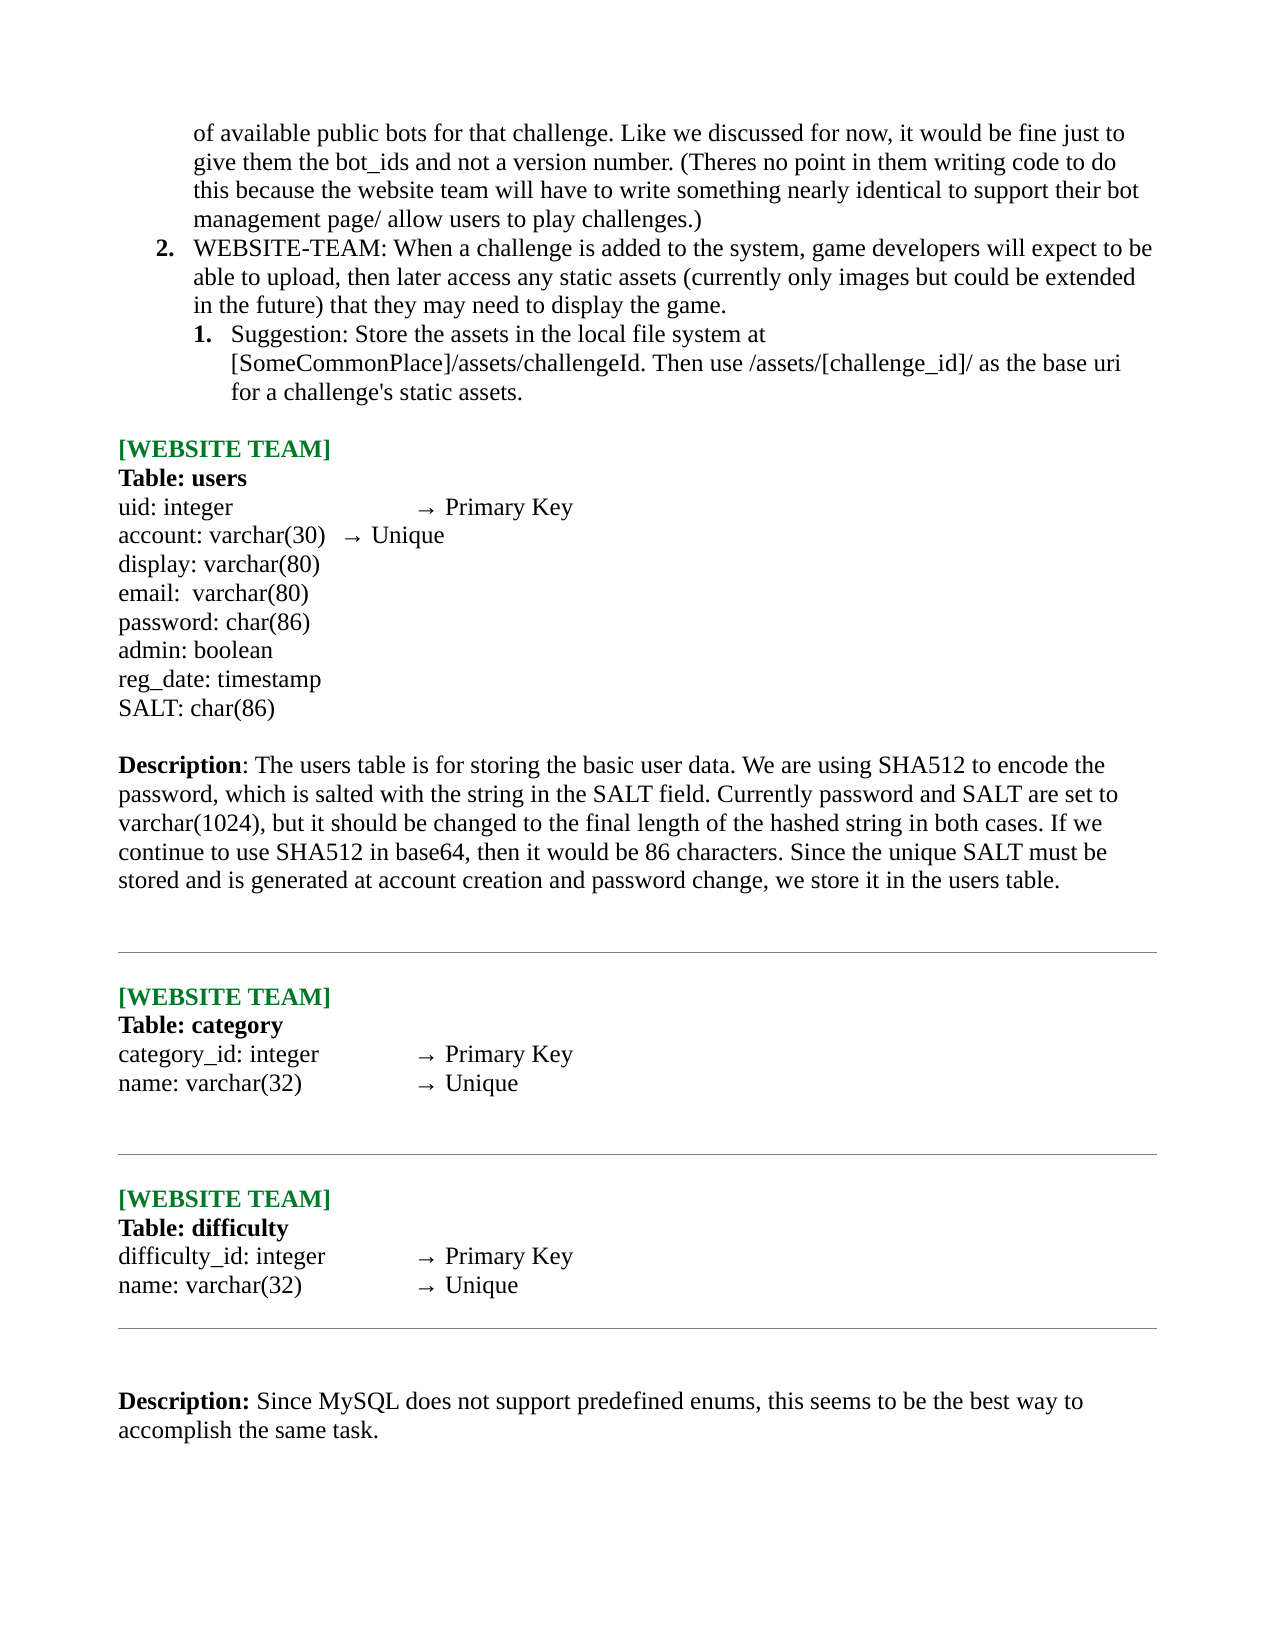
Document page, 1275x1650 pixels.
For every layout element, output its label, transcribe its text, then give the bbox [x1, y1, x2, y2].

text email: varchar(80) [118, 578, 1157, 607]
text SALT: char(86) [118, 693, 1157, 722]
text admin: boolean [118, 636, 1157, 664]
list WEBSITE-TEAM: When a challenge is added to the system, game developers will expect to be able to upload, then later access any static assets (currently only images but could be extended in the future) that they may need to display the game. [156, 233, 1157, 319]
text name: varchar(32) → Unique [118, 1270, 1157, 1299]
list Suggestion: Store the assets in the local file system at [SomeCommonPlace]/assets/challengeId. Then use /assets/[challenge_id]/ as the base uri for a challenge's static assets. [193, 319, 1157, 406]
text category_id: integer → Primary Key [118, 1039, 1157, 1068]
text Table: difficulty [118, 1213, 1157, 1241]
text Description: The users table is for storing the basic user data. We are using SHA512 to encode the password, which is salted with the string in the SALT field. Currently password and SALT are set to varchar(1024), but it should be changed to the final length of the hashed string in both cases. If we continue to use SHA512 in base64, then it would be 86 characters. Since the unique SALT must be stored and is generated at account creation and password change, we store it in the users table. [118, 751, 1157, 894]
text uid: integer → Primary Key [118, 492, 1157, 521]
text [WEBSITE TEAM] [118, 982, 1157, 1010]
text reg_date: timestamp [118, 664, 1157, 693]
text display: varchar(80) [118, 549, 1157, 578]
text name: varchar(32) → Unique [118, 1068, 1157, 1097]
list of available public bots for that challenge. Like we discussed for now, it would be fine just to give them the bot_ids and not a version number. (Theres no point in them writing code to do this because the website team will have to write something nearly identical to support their bot management page/ allow users to play challenges.) [156, 118, 1157, 233]
text password: char(86) [118, 607, 1157, 636]
text account: varchar(30) → Unique [118, 521, 1157, 549]
text [WEBSITE TEAM] [118, 1184, 1157, 1213]
text difficulty_id: integer → Primary Key [118, 1241, 1157, 1270]
text Table: users [118, 463, 1157, 492]
text Description: Since MySQL does not support predefined enums, this seems to be the best way to accomplish the same task. [118, 1386, 1157, 1444]
text Table: category [118, 1010, 1157, 1039]
text [WEBSITE TEAM] [118, 434, 1157, 463]
